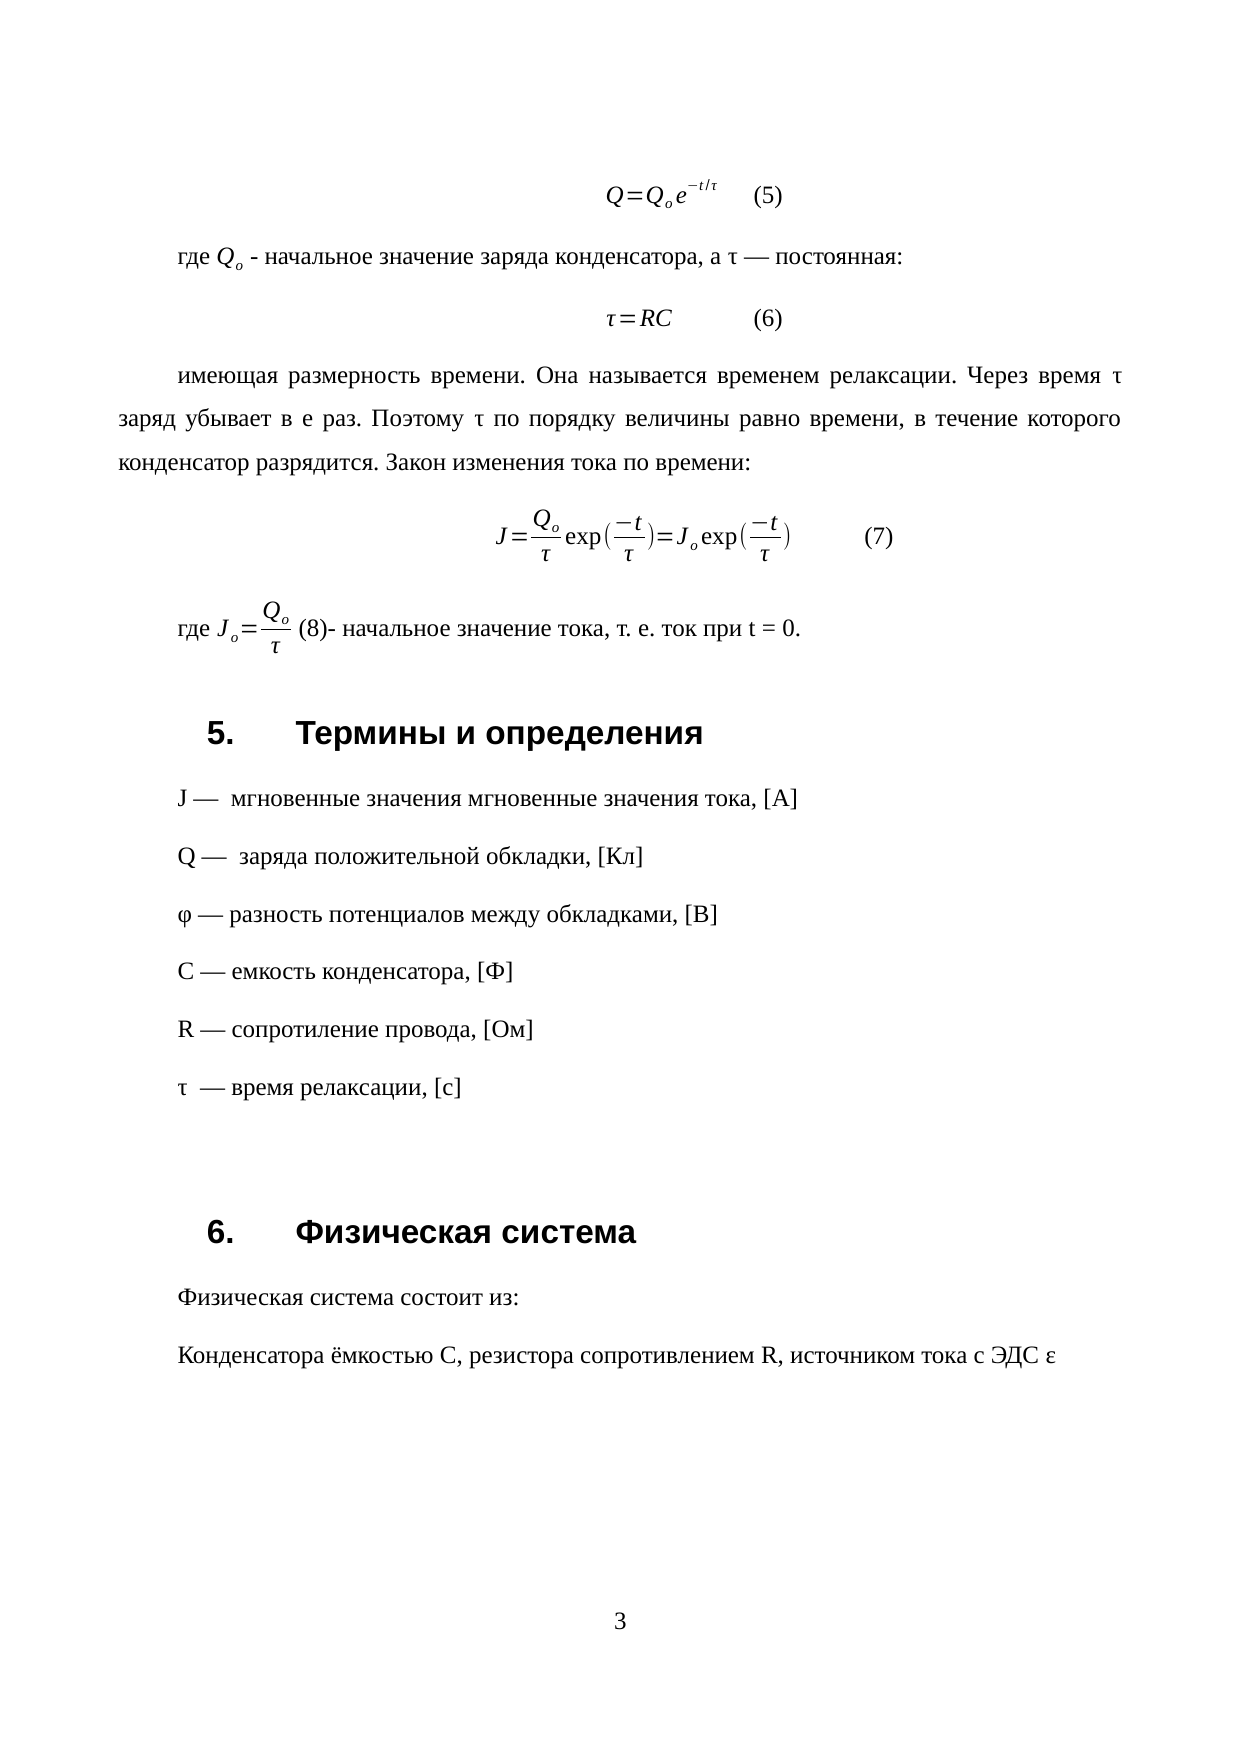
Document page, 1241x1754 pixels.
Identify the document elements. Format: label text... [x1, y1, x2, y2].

text где (8)- начальное значение тока, т. е. ток при t = 0. [118, 596, 1122, 659]
text (5) [118, 177, 1122, 212]
text R — сопротиление провода, [Oм] [118, 1014, 1122, 1043]
text Конденсатора ёмкостью C, резистора сопротивлением R, источником тока с ЭДС ε [118, 1340, 1122, 1369]
list Физическая система [148, 1212, 1093, 1251]
text имеющая размерность времени. Она называется временем релаксации. Через время τ заряд убывает в e раз. Поэтому τ по порядку величины равно времени, в течение которого конденсатор разрядится. Закон изменения тока по времени: [118, 360, 1122, 475]
subtitle Термины и определения [148, 713, 1093, 752]
text τ — время релаксации, [c] [118, 1072, 1122, 1101]
text φ — разность потенциалов между обкладками, [В] [118, 899, 1122, 927]
text Физическая система состоит из: [118, 1282, 1122, 1311]
text где - начальное значение заряда конденсатора, а τ — постоянная: [118, 241, 1122, 274]
text J — мгновенные значения мгновенные значения тока, [А] [118, 783, 1122, 812]
text Q — заряда положительной обкладки, [Кл] [118, 841, 1122, 870]
text (7) [118, 504, 1122, 567]
text (6) [118, 303, 1122, 331]
text С — емкость конденсатора, [Ф] [118, 956, 1122, 985]
